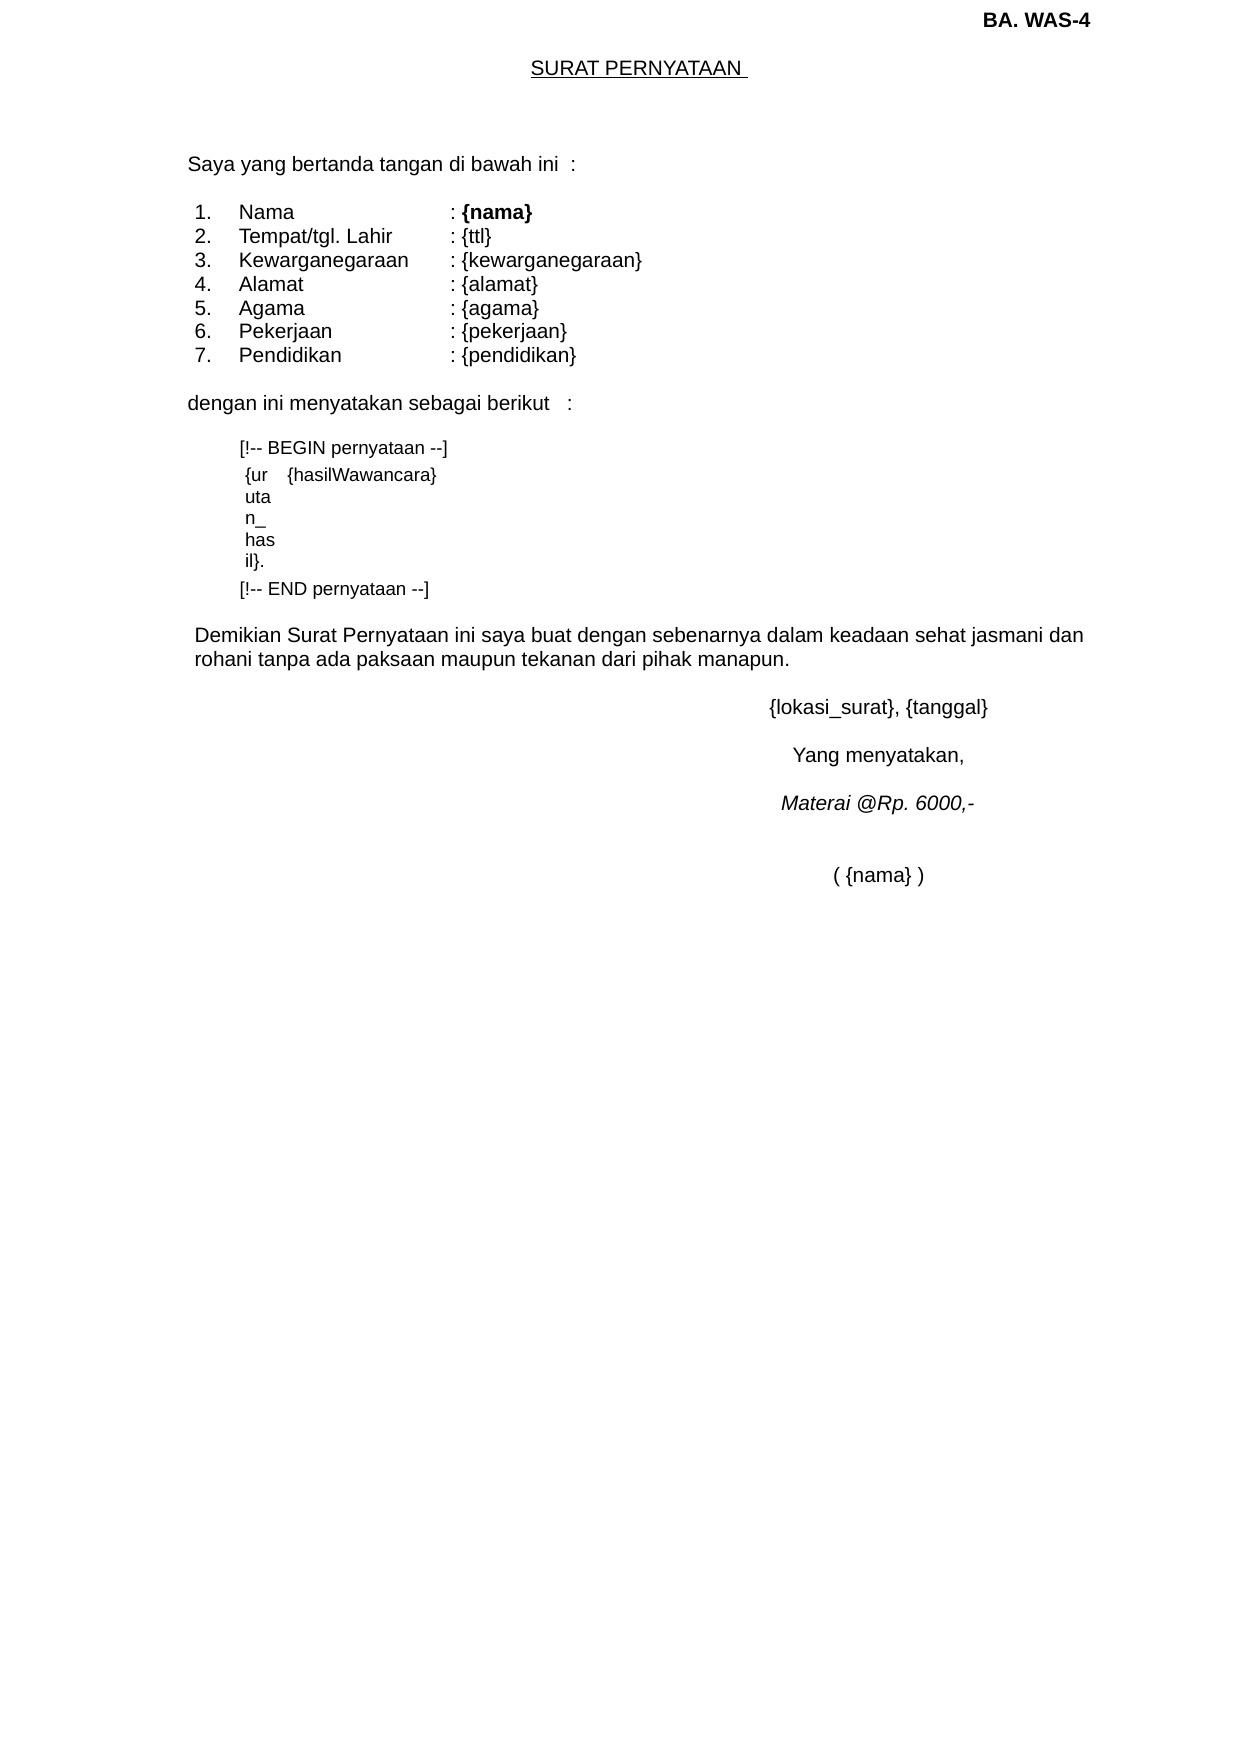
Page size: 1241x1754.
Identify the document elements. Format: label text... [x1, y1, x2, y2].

text ( {nama} ) [667, 863, 1090, 887]
list Pendidikan : {pendidikan} [194, 343, 1090, 367]
text [!-- END pernyataan --] [150, 577, 1090, 599]
text Saya yang bertanda tangan di bawah ini : [187, 152, 1090, 176]
list Nama : {nama} [194, 199, 1090, 223]
text Demikian Surat Pernyataan ini saya buat dengan sebenarnya dalam keadaan sehat jasmani dan rohani tanpa ada paksaan maupun tekanan dari pihak manapun. [194, 623, 1090, 671]
list Tempat/tgl. Lahir : {ttl} [194, 223, 1090, 247]
text {lokasi_surat}, {tanggal} [667, 695, 1090, 719]
text dengan ini menyatakan sebagai berikut : [187, 391, 1090, 415]
text Materai @Rp. 6000,- [667, 791, 1090, 815]
list Agama : {agama} [194, 295, 1090, 319]
text SURAT PERNYATAAN [187, 56, 1090, 80]
text Yang menyatakan, [667, 743, 1090, 767]
list Pekerjaan : {pekerjaan} [194, 319, 1090, 343]
text BA. WAS-4 [150, 8, 1090, 32]
table_header {urutan_hasil}. [239, 458, 281, 577]
list Kewarganegaraan : {kewarganegaraan} [194, 247, 1090, 271]
text [!-- BEGIN pernyataan --] [187, 437, 1090, 458]
list Alamat : {alamat} [194, 271, 1090, 295]
table_header {hasilWawancara} [281, 458, 1090, 577]
